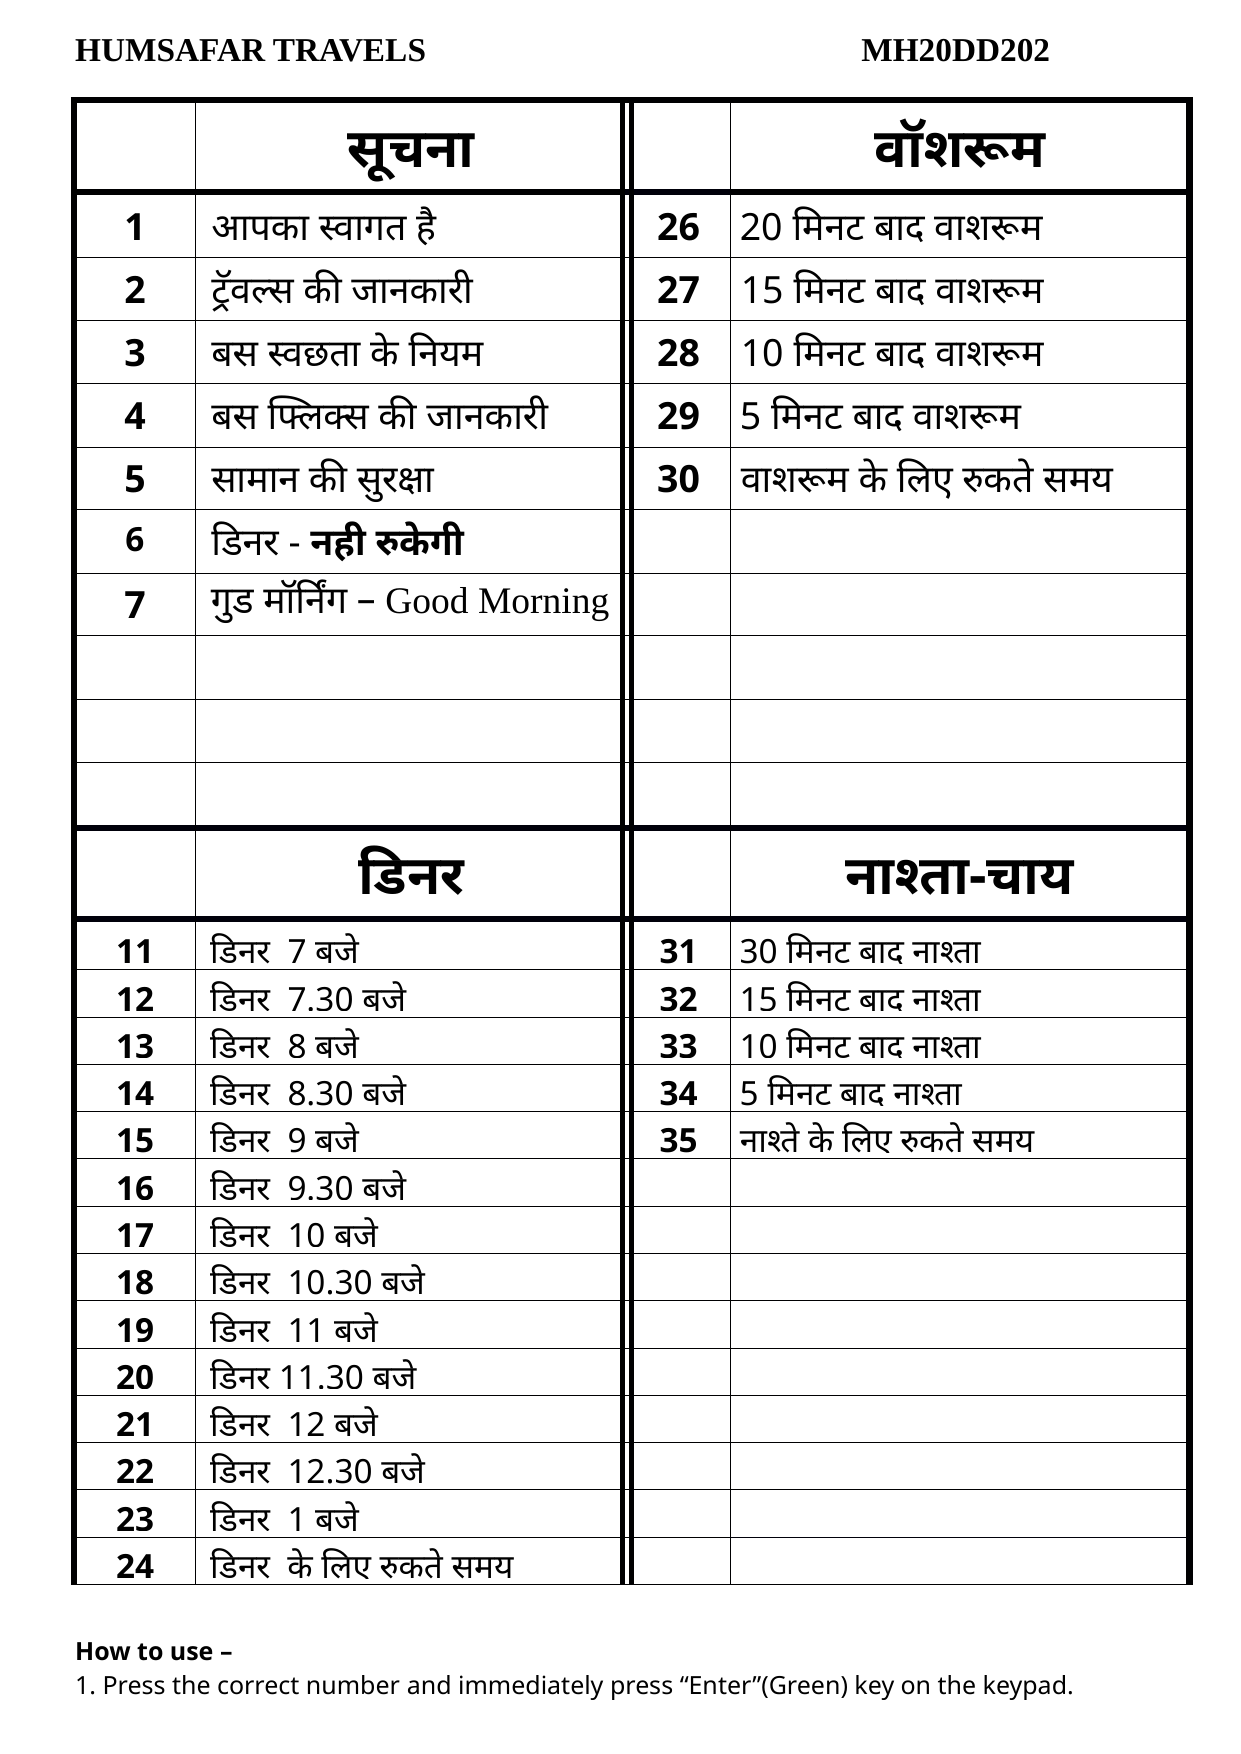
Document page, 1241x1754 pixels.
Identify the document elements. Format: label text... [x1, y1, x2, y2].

table_cell [634, 1254, 730, 1300]
table_cell बस स्वछता के नियम [196, 321, 620, 383]
table_cell वाशरूम के लिए रुकते समय [731, 448, 1186, 509]
table_cell डिनर 12.30 बजे [196, 1443, 620, 1489]
table_cell 27 [634, 258, 730, 320]
table_header सूचना [196, 103, 620, 188]
table_cell [634, 1159, 730, 1206]
table_cell 13 [77, 1018, 195, 1064]
table_cell डिनर 10.30 बजे [196, 1254, 620, 1300]
table_cell डिनर 7.30 बजे [196, 970, 620, 1016]
table_cell 4 [77, 384, 195, 446]
text 1. Press the correct number and immediately press “Enter”(Green) key on the keypad. [75, 1667, 1165, 1702]
table_cell 15 मिनट बाद वाशरूम [731, 258, 1186, 320]
table_cell 33 [634, 1018, 730, 1064]
table_cell सामान की सुरक्षा [196, 448, 620, 509]
table_cell डिनर के लिए रुकते समय [196, 1538, 620, 1584]
table_cell 5 मिनट बाद वाशरूम [731, 384, 1186, 446]
table_cell 5 मिनट बाद नाश्ता [731, 1065, 1186, 1111]
table_cell 16 [77, 1159, 195, 1206]
table_cell 29 [634, 384, 730, 446]
table_cell [634, 1538, 730, 1584]
table_cell 32 [634, 970, 730, 1016]
table_cell [634, 1301, 730, 1347]
table_cell [731, 763, 1186, 824]
table_cell ट्रॅवल्स की जानकारी [196, 258, 620, 320]
table_cell [731, 1443, 1186, 1489]
table_cell 15 [77, 1112, 195, 1158]
table_cell 5 [77, 448, 195, 509]
table_cell 12 [77, 970, 195, 1016]
table_cell 1 [77, 195, 195, 257]
table_cell 26 [634, 195, 730, 257]
table_cell [196, 763, 620, 824]
table_header [634, 103, 730, 188]
table_cell [77, 700, 195, 761]
table_header [77, 103, 195, 188]
table_cell डिनर 9.30 बजे [196, 1159, 620, 1206]
table_cell नाश्ता-चाय [731, 831, 1186, 916]
table_cell डिनर 1 बजे [196, 1490, 620, 1537]
table_cell डिनर 9 बजे [196, 1112, 620, 1158]
table_cell 10 मिनट बाद वाशरूम [731, 321, 1186, 383]
table_cell 10 मिनट बाद नाश्ता [731, 1018, 1186, 1064]
table_cell [731, 700, 1186, 761]
table_header वॉशरूम [731, 103, 1186, 188]
table_cell डिनर 8.30 बजे [196, 1065, 620, 1111]
table_cell [196, 636, 620, 698]
table_cell [731, 574, 1186, 635]
table_cell 20 [77, 1349, 195, 1395]
table_cell [634, 1443, 730, 1489]
table_cell [731, 510, 1186, 572]
table_cell 23 [77, 1490, 195, 1537]
text How to use – [75, 1633, 1165, 1667]
table_cell 2 [77, 258, 195, 320]
table_cell 30 मिनट बाद नाश्ता [731, 922, 1186, 969]
table_cell 15 मिनट बाद नाश्ता [731, 970, 1186, 1016]
table_cell 3 [77, 321, 195, 383]
table_cell डिनर 7 बजे [196, 922, 620, 969]
table_cell [634, 700, 730, 761]
table_cell [634, 1349, 730, 1395]
table_cell डिनर [196, 831, 620, 916]
table_cell 21 [77, 1396, 195, 1442]
table_cell [731, 1207, 1186, 1253]
table_cell [731, 1254, 1186, 1300]
table_cell [634, 1490, 730, 1537]
table_cell डिनर 11 बजे [196, 1301, 620, 1347]
table_cell [634, 510, 730, 572]
table_cell 11 [77, 922, 195, 969]
table_cell [731, 1538, 1186, 1584]
table_cell [634, 1396, 730, 1442]
table_cell [731, 1349, 1186, 1395]
table_cell [634, 763, 730, 824]
table_cell [77, 831, 195, 916]
table_cell [77, 763, 195, 824]
table_cell डिनर 10 बजे [196, 1207, 620, 1253]
table_cell डिनर 11.30 बजे [196, 1349, 620, 1395]
table_cell डिनर 8 बजे [196, 1018, 620, 1064]
table_cell [196, 700, 620, 761]
table_cell 18 [77, 1254, 195, 1300]
table_cell [634, 574, 730, 635]
table_cell [731, 1396, 1186, 1442]
table_cell [731, 1159, 1186, 1206]
table_cell [634, 1207, 730, 1253]
table_cell नाश्ते के लिए रुकते समय [731, 1112, 1186, 1158]
table_cell 24 [77, 1538, 195, 1584]
table_cell गुड मॉर्निंग – Good Morning [196, 574, 620, 635]
table_cell 14 [77, 1065, 195, 1111]
table_cell 31 [634, 922, 730, 969]
table_cell 7 [77, 574, 195, 635]
table_cell [634, 831, 730, 916]
table_cell 22 [77, 1443, 195, 1489]
table_cell [731, 1490, 1186, 1537]
table_cell [77, 636, 195, 698]
table_cell [731, 636, 1186, 698]
table_cell 30 [634, 448, 730, 509]
table_cell आपका स्वागत है [196, 195, 620, 257]
table_cell [634, 636, 730, 698]
table_cell [731, 1301, 1186, 1347]
table_cell डिनर 12 बजे [196, 1396, 620, 1442]
table_cell 6 [77, 510, 195, 572]
table_cell 35 [634, 1112, 730, 1158]
table_cell बस फ्लिक्स की जानकारी [196, 384, 620, 446]
table_cell 20 मिनट बाद वाशरूम [731, 195, 1186, 257]
table_cell 34 [634, 1065, 730, 1111]
table_cell डिनर - नही रुकेगी [196, 510, 620, 572]
table_cell 17 [77, 1207, 195, 1253]
table_cell 19 [77, 1301, 195, 1347]
table_cell 28 [634, 321, 730, 383]
